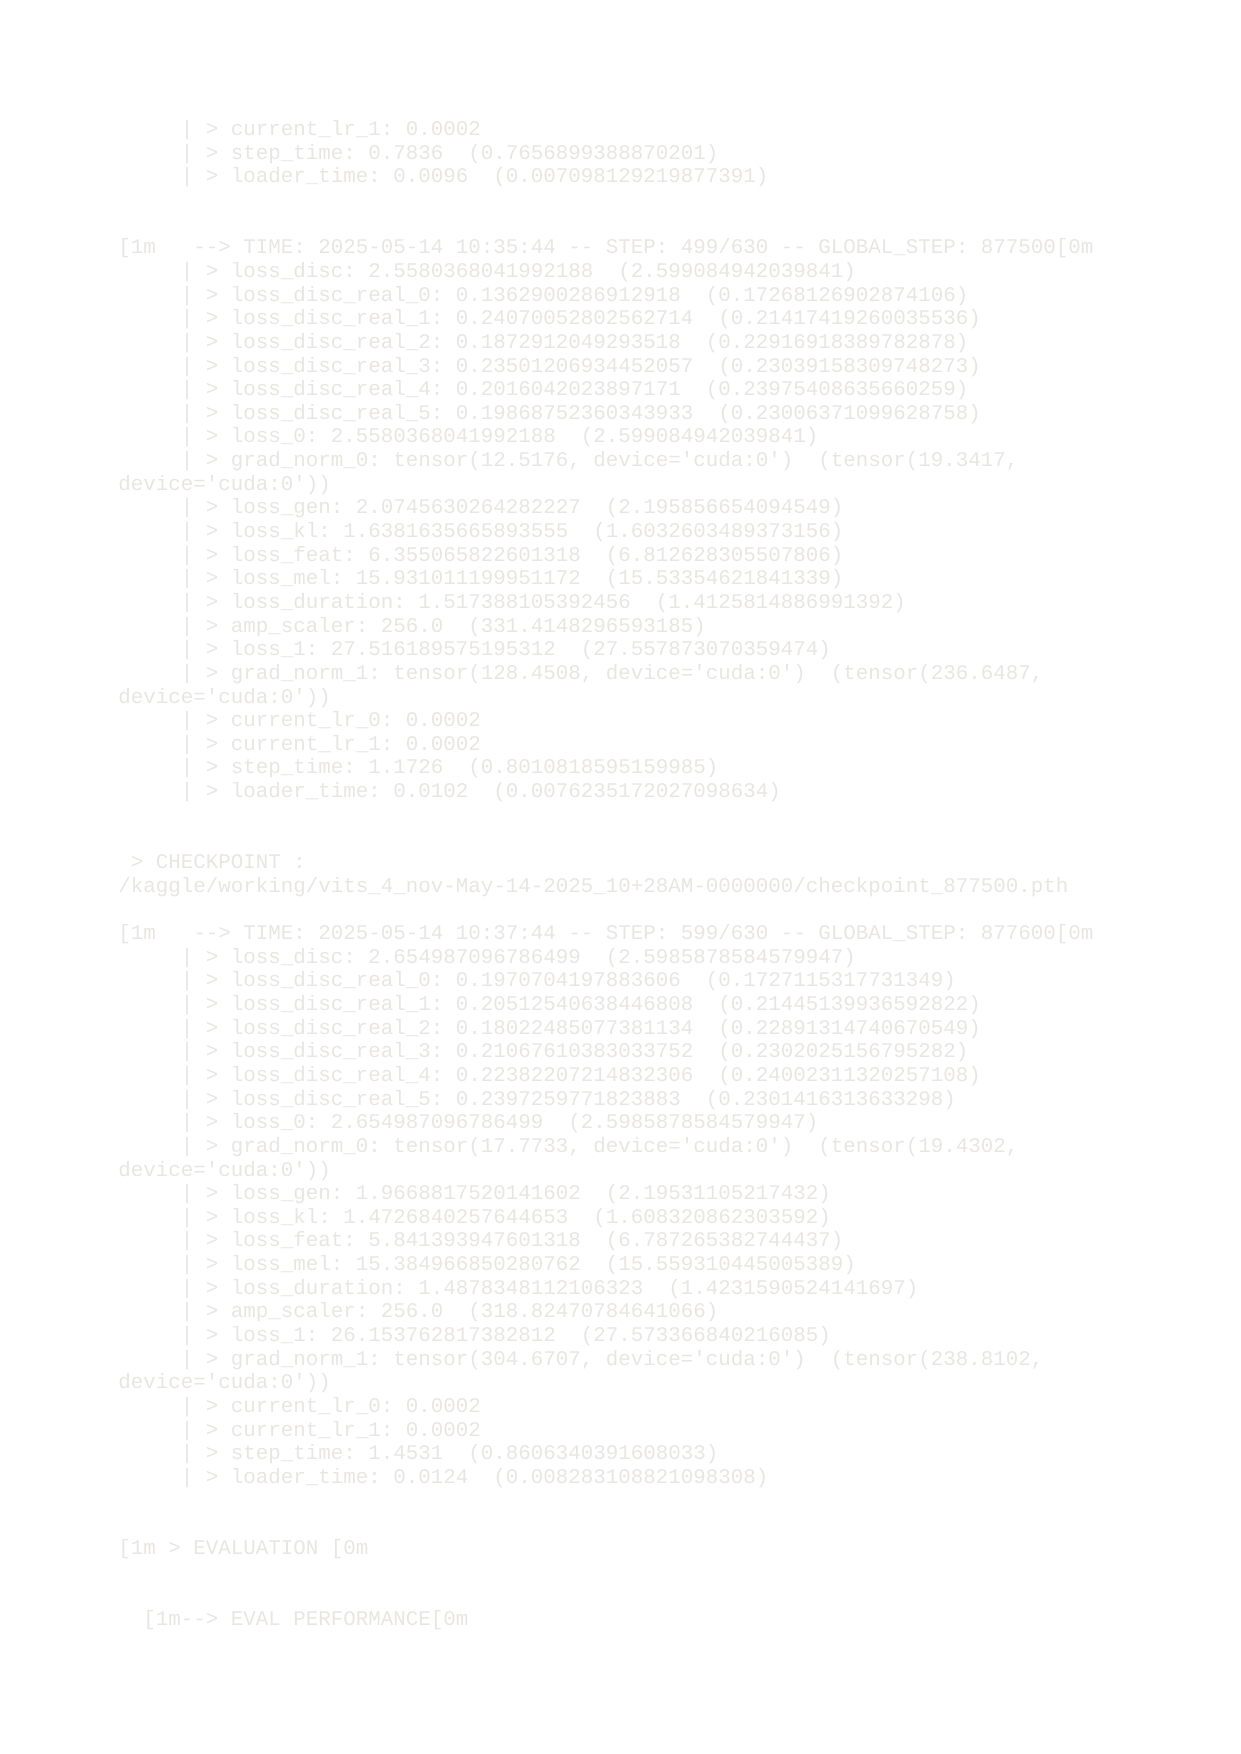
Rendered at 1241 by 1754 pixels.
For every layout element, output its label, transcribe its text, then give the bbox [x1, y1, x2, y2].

text | > loss_feat: 5.841393947601318 (6.787265382744437) [118, 1229, 1122, 1253]
text | > step_time: 0.7836 (0.7656899388870201) [118, 142, 1122, 165]
text | > loss_mel: 15.384966850280762 (15.559310445005389) [118, 1253, 1122, 1277]
text | > grad_norm_0: tensor(17.7733, device='cuda:0') (tensor(19.4302, device='cuda:0')) [118, 1135, 1122, 1182]
text | > grad_norm_1: tensor(304.6707, device='cuda:0') (tensor(238.8102, device='cuda:0')) [118, 1348, 1122, 1395]
text | > loss_disc_real_4: 0.22382207214832306 (0.24002311320257108) [118, 1064, 1122, 1088]
text | > loss_kl: 1.6381635665893555 (1.6032603489373156) [118, 520, 1122, 544]
text | > current_lr_0: 0.0002 [118, 1395, 1122, 1419]
text | > grad_norm_0: tensor(12.5176, device='cuda:0') (tensor(19.3417, device='cuda:0')) [118, 449, 1122, 496]
text | > loss_1: 26.153762817382812 (27.573366840216085) [118, 1324, 1122, 1348]
text | > loss_disc_real_2: 0.18022485077381134 (0.22891314740670549) [118, 1017, 1122, 1040]
text | > step_time: 1.1726 (0.8010818595159985) [118, 757, 1122, 780]
text | > loss_gen: 1.9668817520141602 (2.19531105217432) [118, 1182, 1122, 1206]
text | > step_time: 1.4531 (0.8606340391608033) [118, 1442, 1122, 1466]
text | > loss_disc: 2.5580368041992188 (2.599084942039841) [118, 260, 1122, 284]
text | > loss_gen: 2.0745630264282227 (2.195856654094549) [118, 496, 1122, 520]
text | > loss_0: 2.5580368041992188 (2.599084942039841) [118, 426, 1122, 449]
text | > loss_duration: 1.517388105392456 (1.4125814886991392) [118, 591, 1122, 615]
text | > loss_disc_real_0: 0.1970704197883606 (0.1727115317731349) [118, 969, 1122, 993]
text | > loss_mel: 15.931011199951172 (15.53354621841339) [118, 567, 1122, 591]
text | > loader_time: 0.0096 (0.007098129219877391) [118, 165, 1122, 189]
text | > current_lr_1: 0.0002 [118, 733, 1122, 757]
text | > loss_0: 2.654987096786499 (2.5985878584579947) [118, 1111, 1122, 1135]
text | > loader_time: 0.0102 (0.0076235172027098634) [118, 780, 1122, 804]
text | > current_lr_1: 0.0002 [118, 1419, 1122, 1442]
text | > amp_scaler: 256.0 (318.82470784641066) [118, 1300, 1122, 1324]
text | > current_lr_0: 0.0002 [118, 709, 1122, 733]
text | > loss_disc_real_1: 0.20512540638446808 (0.21445139936592822) [118, 993, 1122, 1017]
text | > loss_disc: 2.654987096786499 (2.5985878584579947) [118, 946, 1122, 969]
text | > amp_scaler: 256.0 (331.4148296593185) [118, 615, 1122, 638]
text | > loss_kl: 1.4726840257644653 (1.608320862303592) [118, 1206, 1122, 1229]
text | > grad_norm_1: tensor(128.4508, device='cuda:0') (tensor(236.6487, device='cuda:0')) [118, 662, 1122, 709]
text | > current_lr_1: 0.0002 [118, 118, 1122, 142]
text [1m --> TIME: 2025-05-14 10:37:44 -- STEP: 599/630 -- GLOBAL_STEP: 877600[0m [118, 922, 1122, 946]
text | > loss_feat: 6.355065822601318 (6.812628305507806) [118, 544, 1122, 567]
text > CHECKPOINT : /kaggle/working/vits_4_nov-May-14-2025_10+28AM-0000000/checkpoint_877500.pth [118, 851, 1122, 898]
text | > loss_disc_real_5: 0.19868752360343933 (0.23006371099628758) [118, 402, 1122, 426]
text | > loss_disc_real_0: 0.1362900286912918 (0.17268126902874106) [118, 284, 1122, 307]
text | > loss_disc_real_5: 0.2397259771823883 (0.2301416313633298) [118, 1088, 1122, 1111]
text | > loader_time: 0.0124 (0.008283108821098308) [118, 1466, 1122, 1489]
text [1m > EVALUATION [0m [118, 1537, 1122, 1561]
text | > loss_disc_real_1: 0.24070052802562714 (0.21417419260035536) [118, 307, 1122, 331]
text | > loss_1: 27.516189575195312 (27.557873070359474) [118, 638, 1122, 662]
text [1m--> EVAL PERFORMANCE[0m [118, 1608, 1122, 1631]
text | > loss_disc_real_3: 0.21067610383033752 (0.2302025156795282) [118, 1040, 1122, 1064]
text [1m --> TIME: 2025-05-14 10:35:44 -- STEP: 499/630 -- GLOBAL_STEP: 877500[0m [118, 236, 1122, 260]
text | > loss_disc_real_3: 0.23501206934452057 (0.23039158309748273) [118, 354, 1122, 378]
text | > loss_disc_real_2: 0.1872912049293518 (0.22916918389782878) [118, 331, 1122, 354]
text | > loss_disc_real_4: 0.2016042023897171 (0.23975408635660259) [118, 378, 1122, 402]
text | > loss_duration: 1.4878348112106323 (1.4231590524141697) [118, 1277, 1122, 1300]
